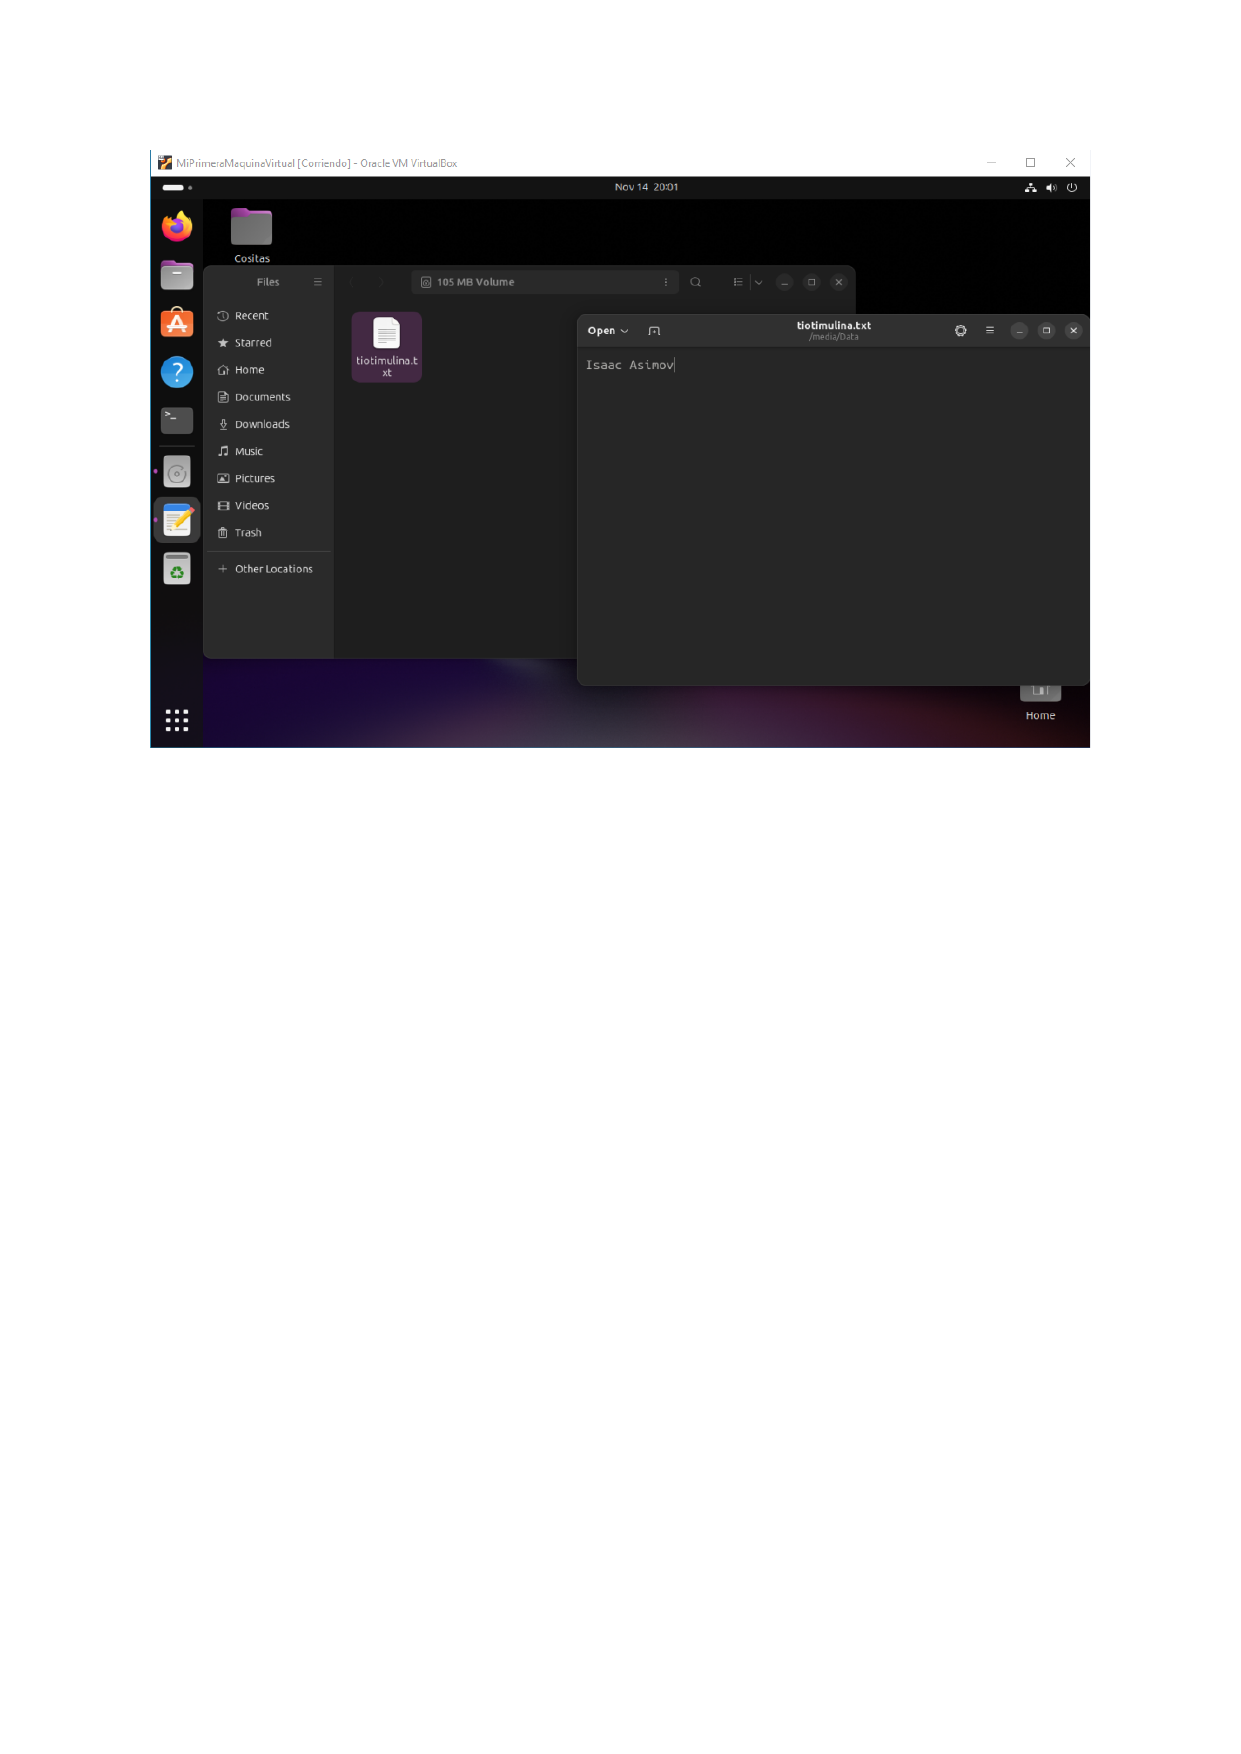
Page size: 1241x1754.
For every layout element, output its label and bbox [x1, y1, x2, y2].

picture [150, 150, 1091, 748]
